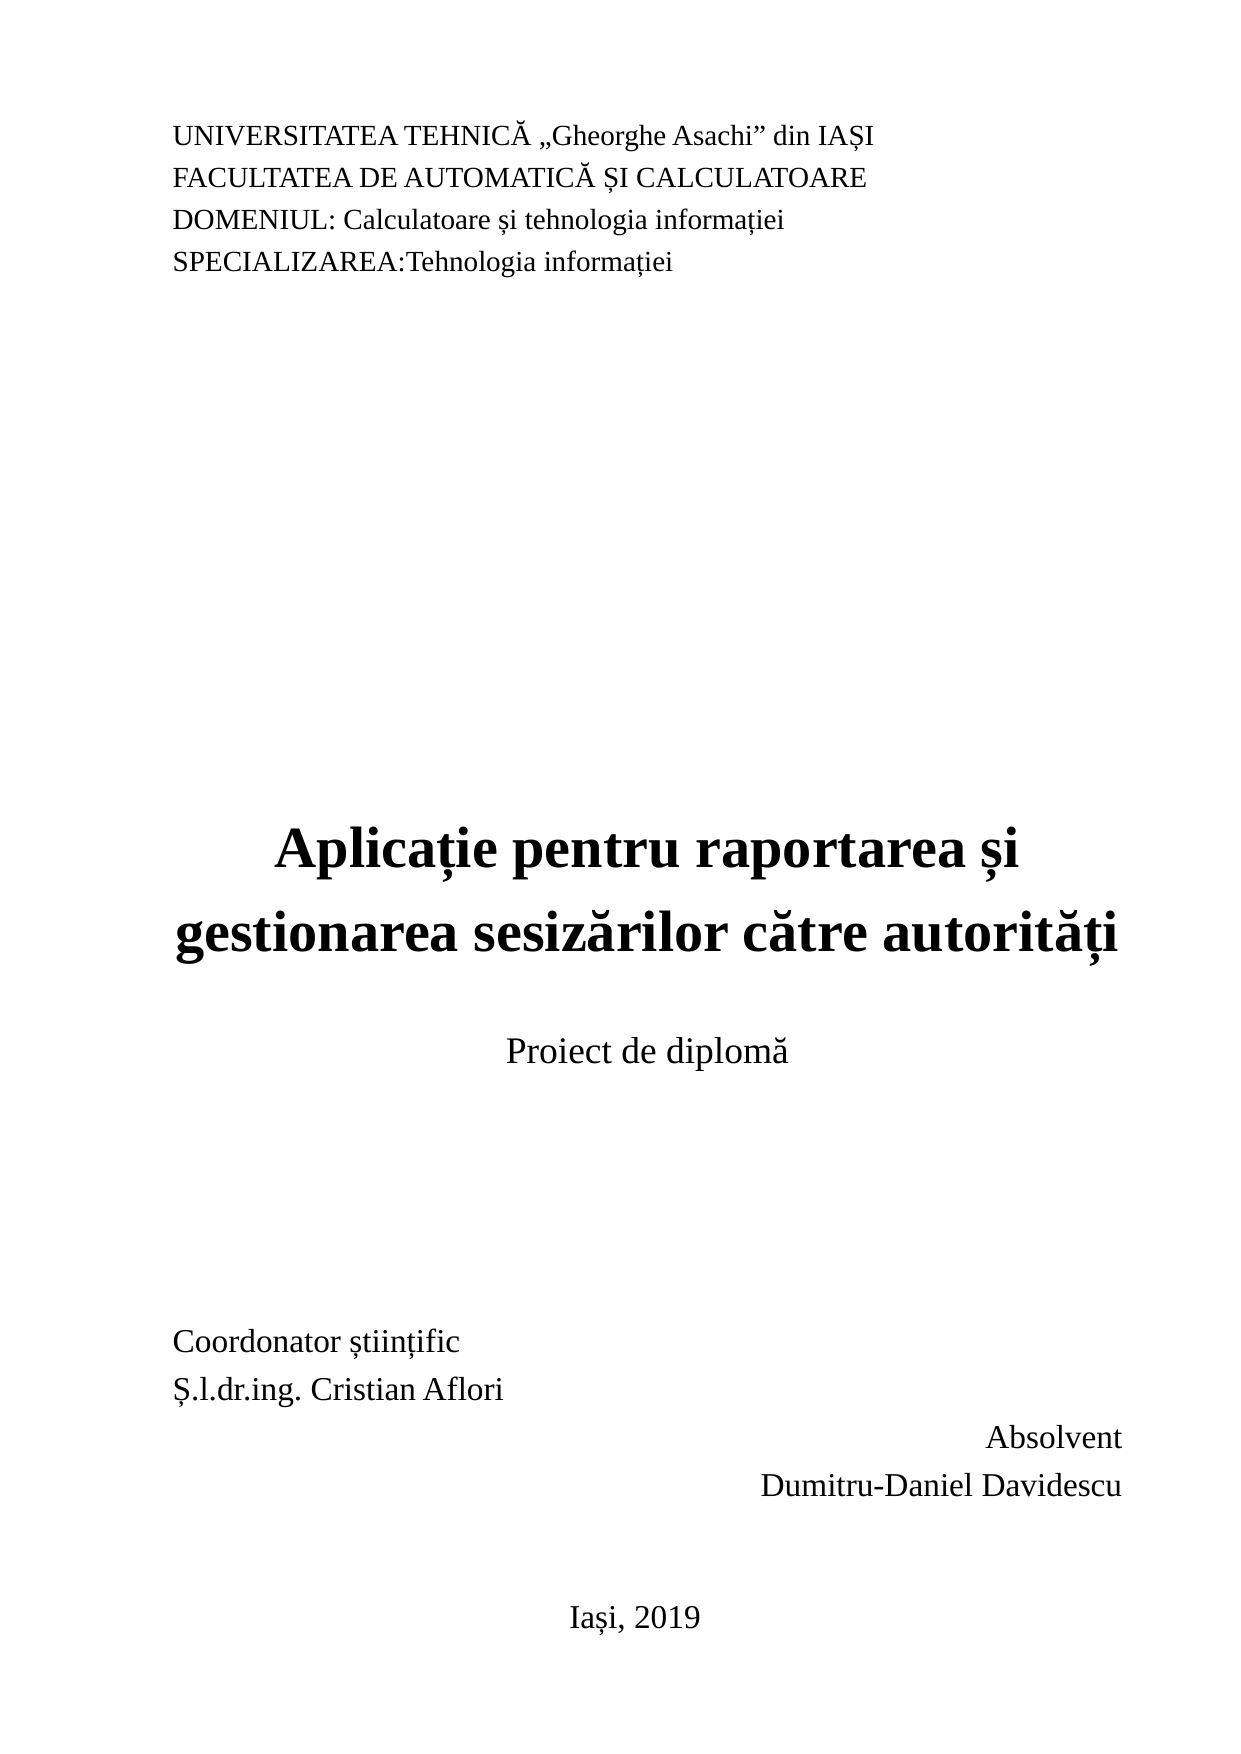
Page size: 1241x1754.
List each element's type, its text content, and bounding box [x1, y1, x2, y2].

text DOMENIUL: Calculatoare și tehnologia informației [172, 202, 1122, 235]
text Absolvent [172, 1418, 1122, 1456]
text Ș.l.dr.ing. Cristian Aflori [172, 1370, 1122, 1408]
text SPECIALIZAREA:Tehnologia informației [172, 244, 1122, 277]
text Dumitru-Daniel Davidescu [172, 1466, 1122, 1504]
text Proiect de diplomă [172, 1028, 1122, 1071]
text Coordonator științific [172, 1322, 1122, 1360]
text Aplicație pentru raportarea și gestionarea sesizărilor către autorități [172, 813, 1122, 964]
text FACULTATEA DE AUTOMATICĂ ȘI CALCULATOARE [172, 160, 1122, 193]
text UNIVERSITATEA TEHNICĂ „Gheorghe Asachi” din IAȘI [172, 118, 1122, 152]
